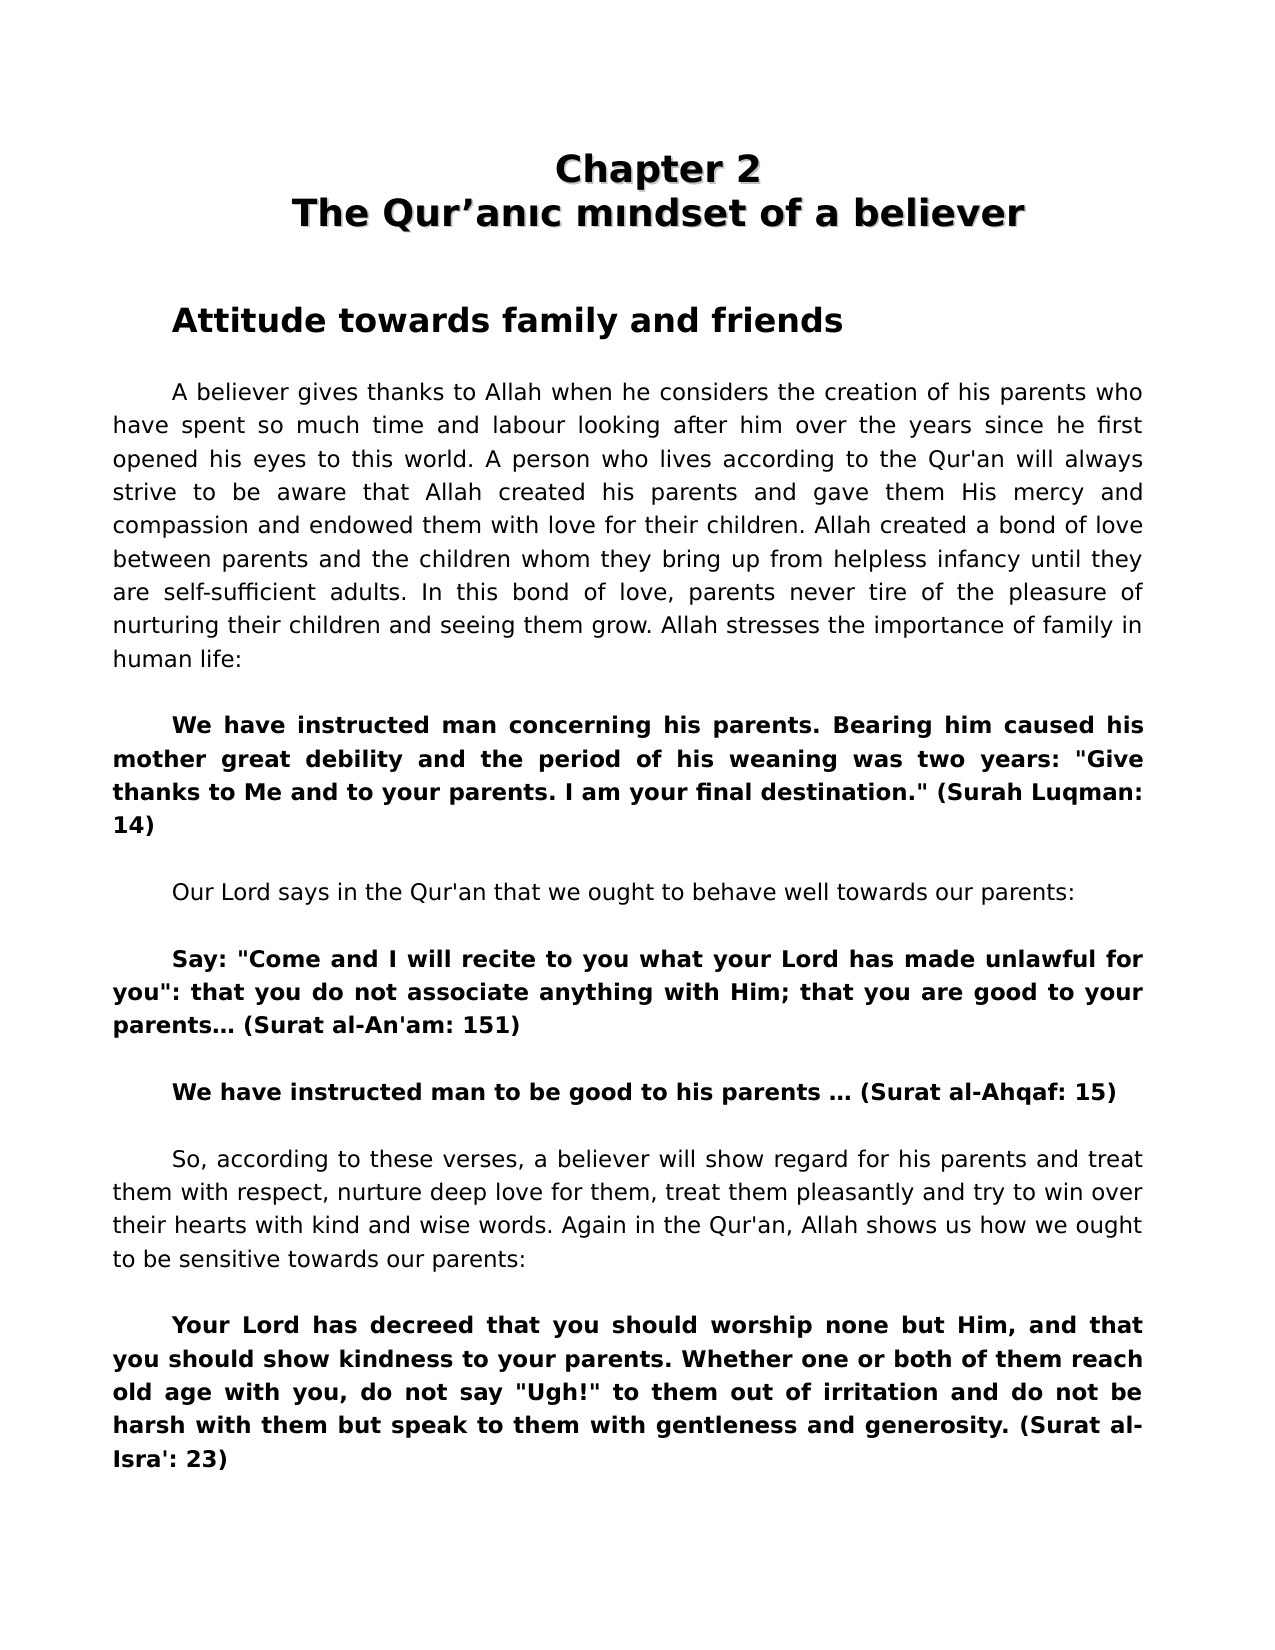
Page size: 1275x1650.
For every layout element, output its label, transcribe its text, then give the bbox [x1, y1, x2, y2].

subtitle The Qur’anıc mındset of a believer [112, 191, 1145, 235]
text Our Lord says in the Qur'an that we ought to behave well towards our parents: [112, 874, 1145, 907]
text We have instructed man concerning his parents. Bearing him caused his mother great debility and the period of his weaning was two years: "Give thanks to Me and to your parents. I am your final destination." (Surah Luqman: 14) [112, 707, 1145, 840]
text Your Lord has decreed that you should worship none but Him, and that you should show kindness to your parents. Whether one or both of them reach old age with you, do not say "Ugh!" to them out of irritation and do not be harsh with them but speak to them with gentleness and generosity. (Surat al-Isra': 23) [112, 1307, 1145, 1474]
subtitle Attitude towards family and friends [112, 302, 1145, 340]
text Say: "Come and I will recite to you what your Lord has made unlawful for you": that you do not associate anything with Him; that you are good to your parents… (Surat al-An'am: 151) [112, 940, 1145, 1040]
text A believer gives thanks to Allah when he considers the creation of his parents who have spent so much time and labour looking after him over the years since he first opened his eyes to this world. A person who lives according to the Qur'an will always strive to be aware that Allah created his parents and gave them His mercy and compassion and endowed them with love for their children. Allah created a bond of love between parents and the children whom they bring up from helpless infancy until they are self-sufficient adults. In this bond of love, parents never tire of the pleasure of nurturing their children and seeing them grow. Allah stresses the importance of family in human life: [112, 374, 1145, 674]
subtitle Chapter 2 [112, 148, 1145, 191]
text We have instructed man to be good to his parents … (Surat al-Ahqaf: 15) [112, 1074, 1145, 1107]
text So, according to these verses, a believer will show regard for his parents and treat them with respect, nurture deep love for them, treat them pleasantly and try to win over their hearts with kind and wise words. Again in the Qur'an, Allah shows us how we ought to be sensitive towards our parents: [112, 1140, 1145, 1274]
